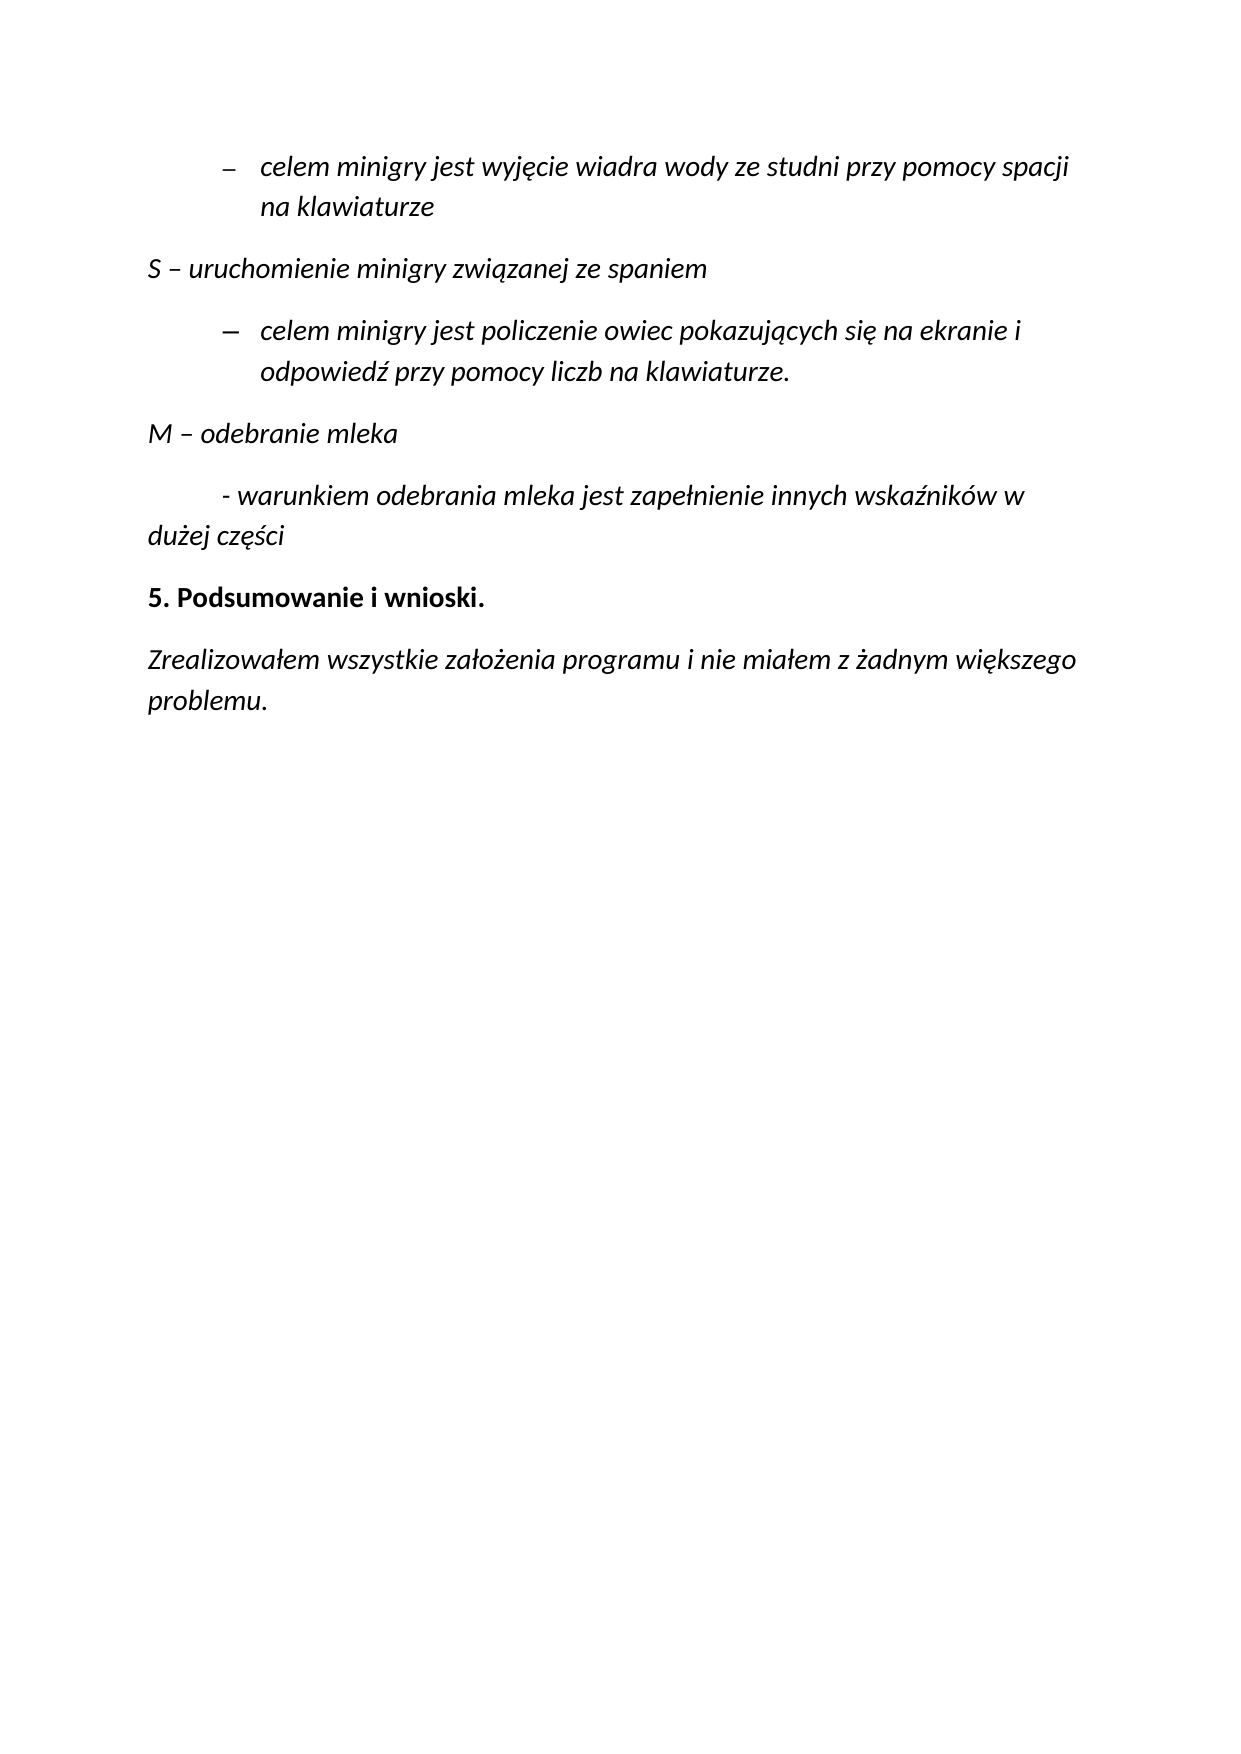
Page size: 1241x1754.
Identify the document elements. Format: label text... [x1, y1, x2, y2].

text 5. Podsumowanie i wnioski. [148, 579, 1093, 615]
text Zrealizowałem wszystkie założenia programu i nie miałem z żadnym większego problemu. [148, 641, 1093, 718]
text - warunkiem odebrania mleka jest zapełnienie innych wskaźników w dużej części [148, 477, 1093, 553]
list celem minigry jest wyjęcie wiadra wody ze studni przy pomocy spacji na klawiaturze [223, 148, 1093, 224]
list celem minigry jest policzenie owiec pokazujących się na ekranie i odpowiedź przy pomocy liczb na klawiaturze. [223, 312, 1093, 389]
text S – uruchomienie minigry związanej ze spaniem [148, 250, 1093, 286]
text M – odebranie mleka [148, 415, 1093, 450]
